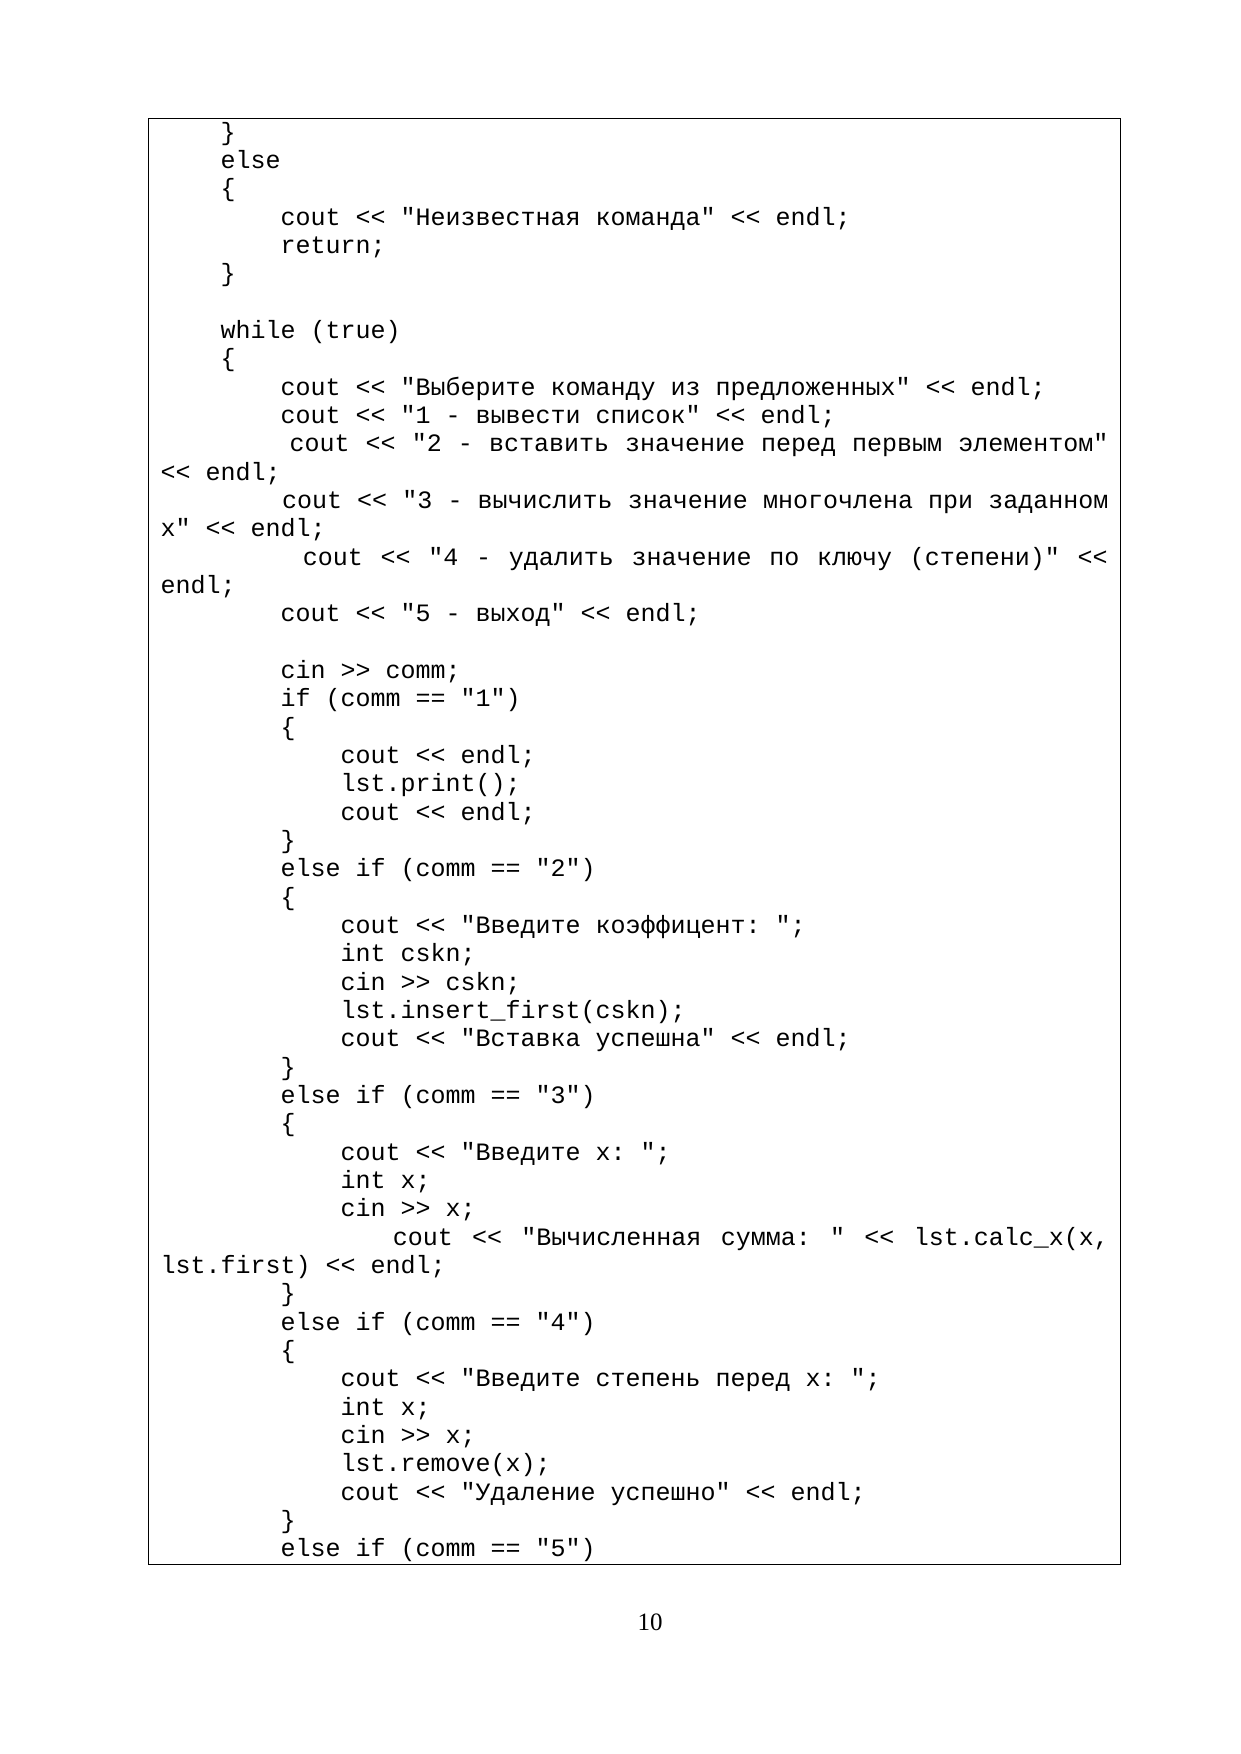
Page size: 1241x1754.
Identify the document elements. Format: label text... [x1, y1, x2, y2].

table_header } else { cout << "Неизвестная команда" << endl; return; } while (true) { cout << "Выберите команду из предложенных" << endl; cout << "1 - вывести список" << endl; cout << "2 - вставить значение перед первым элементом" << endl; cout << "3 - вычислить значение многочлена при заданном x" << endl; cout << "4 - удалить значение по ключу (степени)" << endl; cout << "5 - выход" << endl; cin >> comm; if (comm == "1") { cout << endl; lst.print(); cout << endl; } else if (comm == "2") { cout << "Введите коэффицент: "; int cskn; cin >> cskn; lst.insert_first(cskn); cout << "Вставка успешна" << endl; } else if (comm == "3") { cout << "Введите x: "; int x; cin >> x; cout << "Вычисленная сумма: " << lst.calc_x(x, lst.first) << endl; } else if (comm == "4") { cout << "Введите степень перед x: "; int x; cin >> x; lst.remove(x); cout << "Удаление успешно" << endl; } else if (comm == "5") [149, 119, 1120, 1564]
